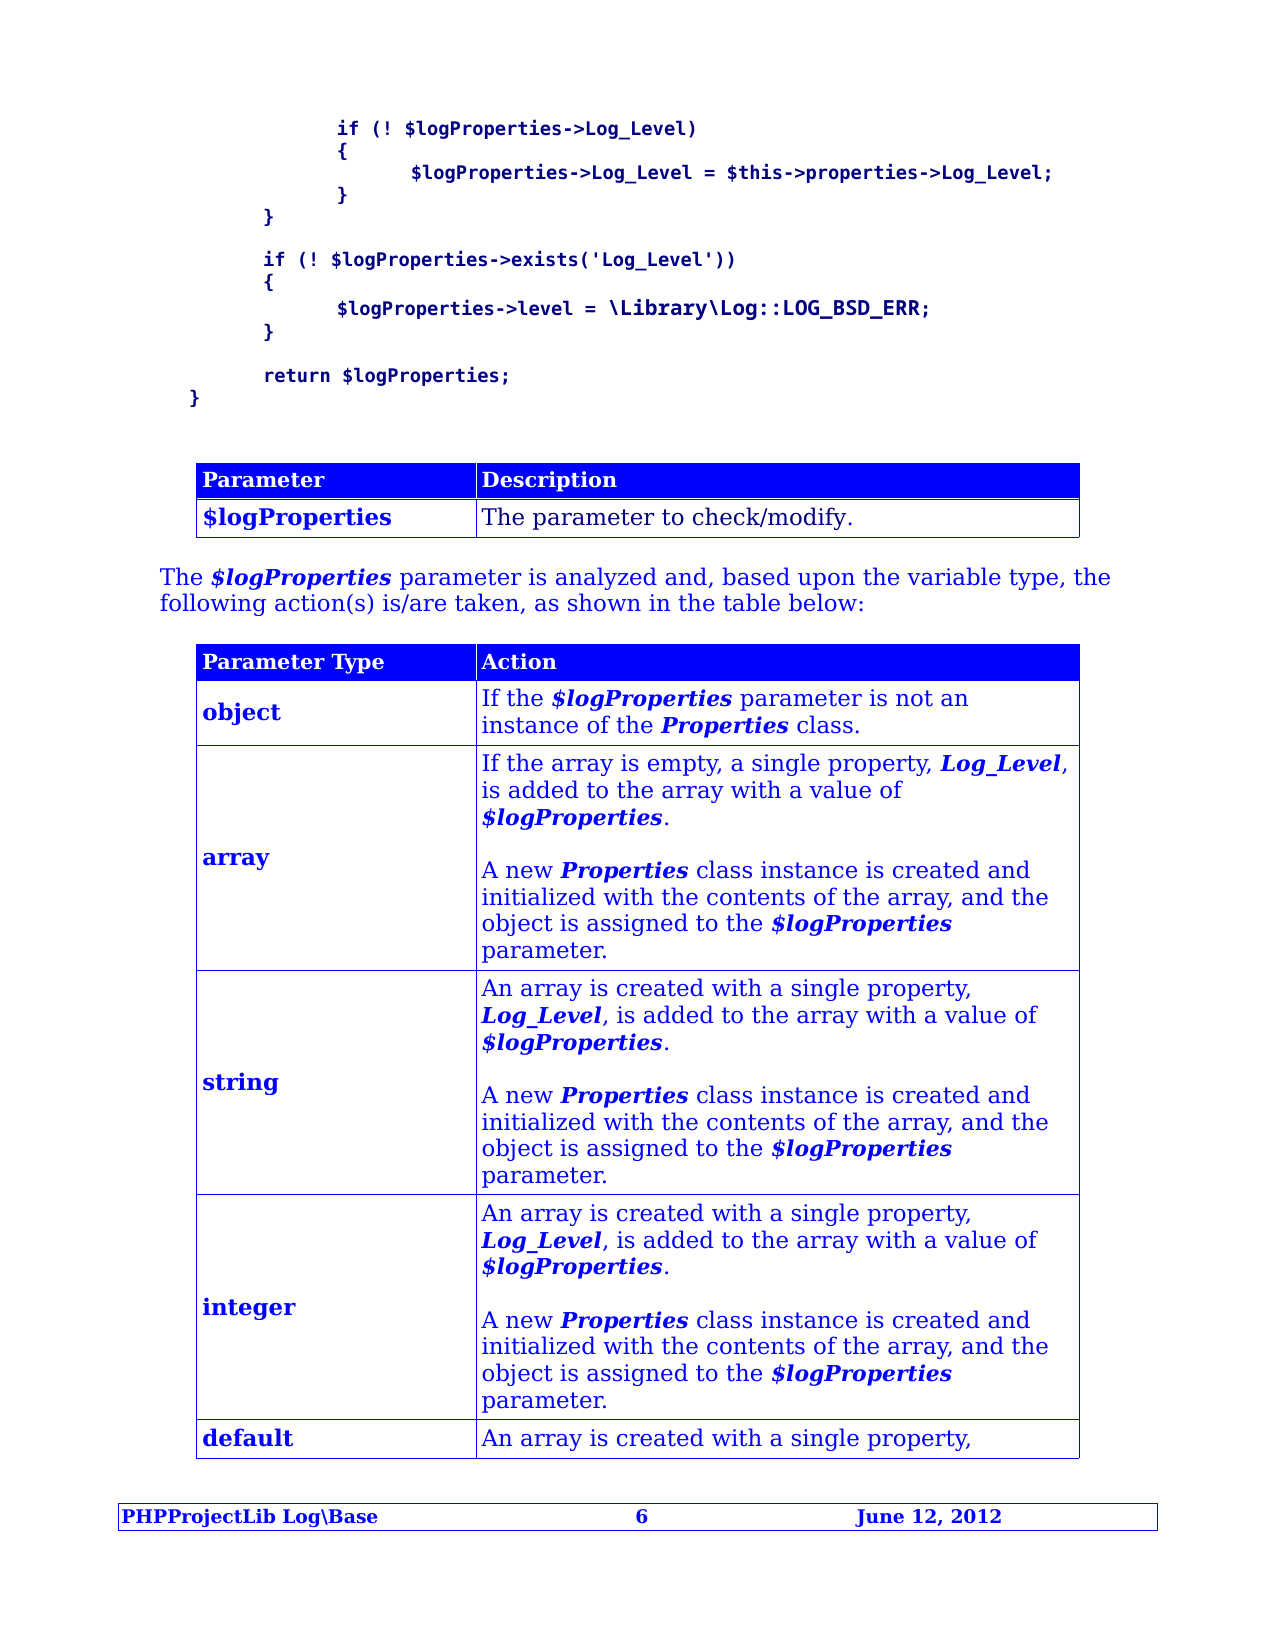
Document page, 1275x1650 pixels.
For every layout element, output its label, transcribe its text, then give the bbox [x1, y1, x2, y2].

list $logProperties->level = \Library\Log::LOG_BSD_ERR; [189, 293, 1157, 322]
table_cell If the array is empty, a single property, Log_Level, is added to the array with a value of $logProperties. A new Properties class instance is created and initialized with the contents of the array, and the object is assigned to the $logProperties parameter. [477, 746, 1079, 969]
table_cell array [197, 746, 476, 969]
list if (! $logProperties->exists('Log_Level')) [189, 249, 1157, 271]
table_header Description [477, 464, 1079, 498]
list } [189, 184, 1157, 206]
list $logProperties->Log_Level = $this->properties->Log_Level; [189, 162, 1157, 184]
table_header Parameter Type [197, 645, 476, 680]
table_cell object [197, 681, 476, 744]
table_cell An array is created with a single property, [477, 1420, 1079, 1458]
table_cell An array is created with a single property, Log_Level, is added to the array with a value of $logProperties. A new Properties class instance is created and initialized with the contents of the array, and the object is assigned to the $logProperties parameter. [477, 971, 1079, 1194]
table_cell string [197, 971, 476, 1194]
text The $logProperties parameter is analyzed and, based upon the variable type, the following action(s) is/are taken, as shown in the table below: [159, 564, 1157, 617]
table_header Action [477, 645, 1079, 680]
table_cell integer [197, 1195, 476, 1419]
table_cell $logProperties [197, 500, 476, 537]
table_cell An array is created with a single property, Log_Level, is added to the array with a value of $logProperties. A new Properties class instance is created and initialized with the contents of the array, and the object is assigned to the $logProperties parameter. [477, 1195, 1079, 1419]
table_cell default [197, 1420, 476, 1458]
table_header Parameter [197, 464, 476, 498]
list } [189, 387, 1157, 409]
list return $logProperties; [189, 365, 1157, 387]
list } [189, 322, 1157, 343]
list if (! $logProperties->Log_Level) [189, 118, 1157, 140]
table_cell If the $logProperties parameter is not an instance of the Properties class. [477, 681, 1079, 744]
table_cell The parameter to check/modify. [477, 500, 1079, 537]
list } [189, 206, 1157, 227]
list { [189, 271, 1157, 293]
list { [189, 140, 1157, 162]
